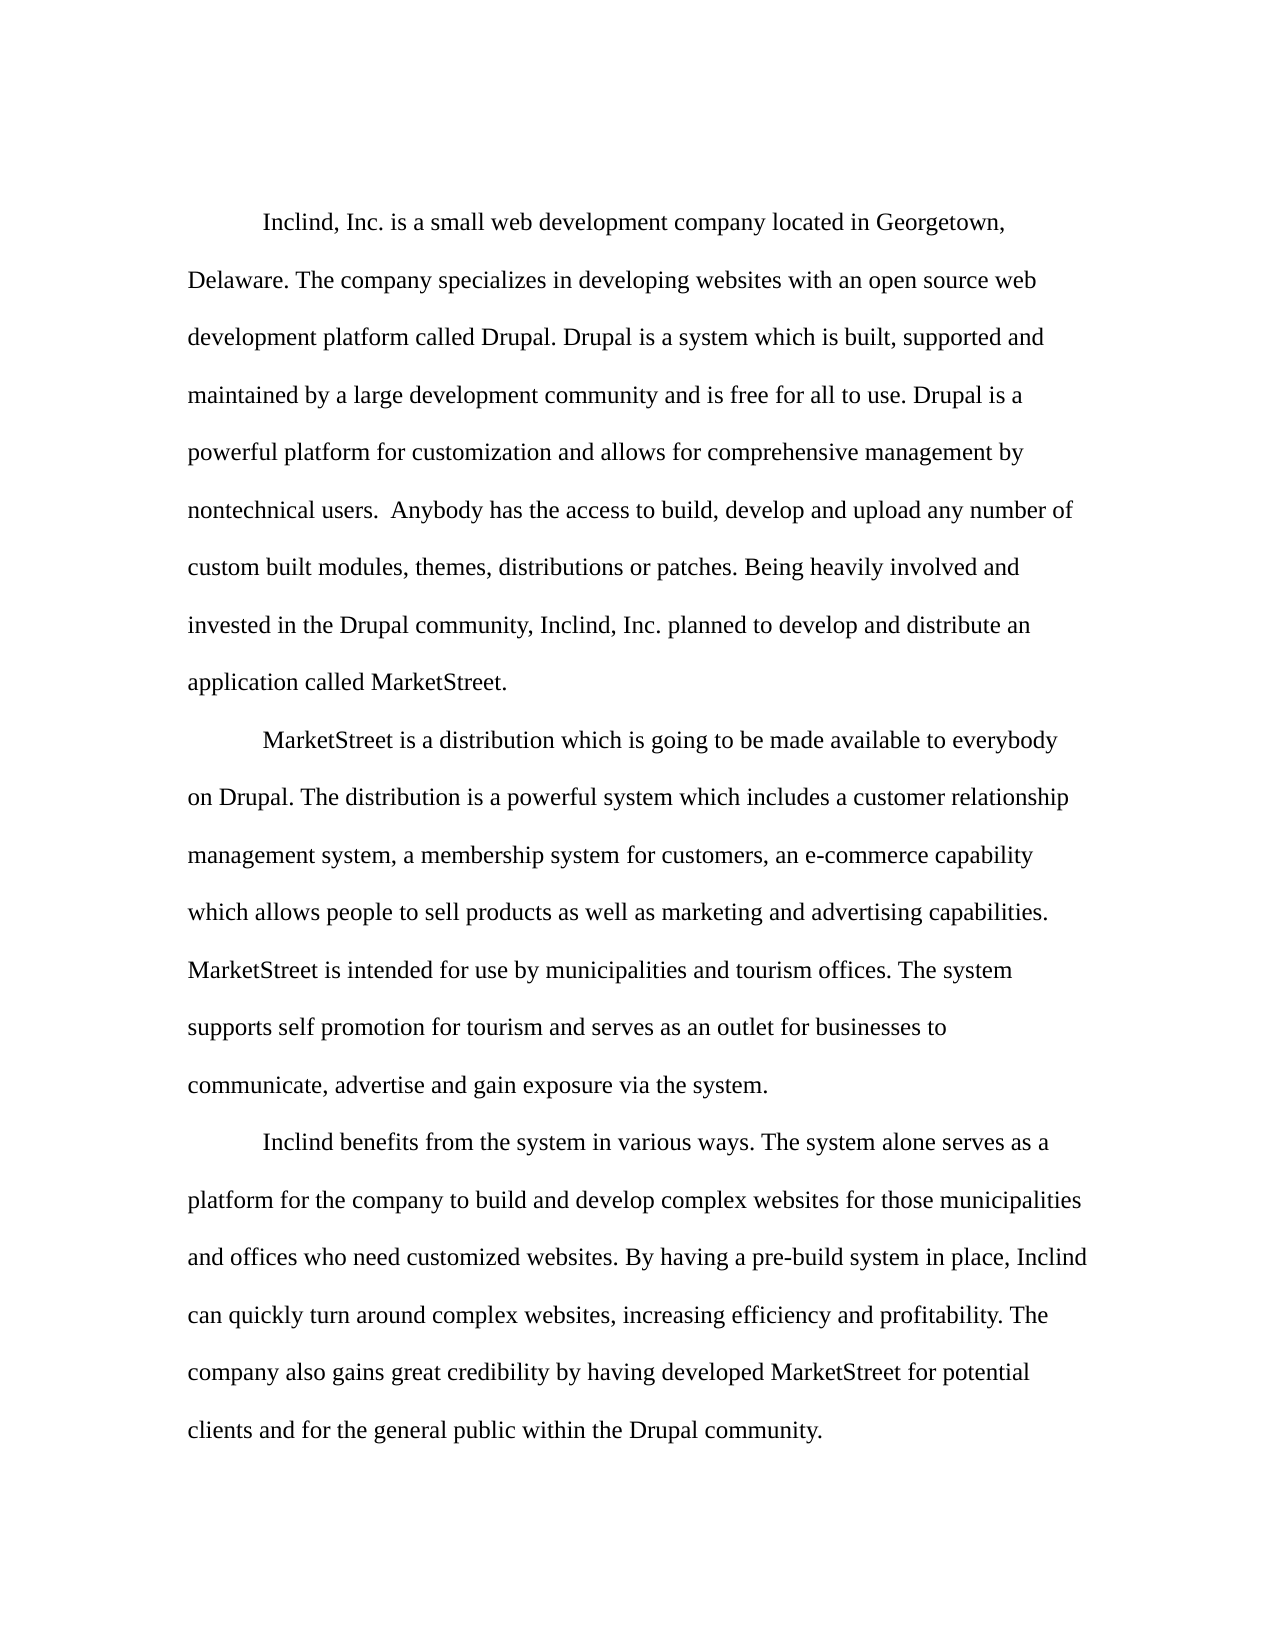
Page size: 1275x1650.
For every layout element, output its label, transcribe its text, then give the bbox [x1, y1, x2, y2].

text MarketStreet is a distribution which is going to be made available to everybody on Drupal. The distribution is a powerful system which includes a customer relationship management system, a membership system for customers, an e-commerce capability which allows people to sell products as well as marketing and advertising capabilities. MarketStreet is intended for use by municipalities and tourism offices. The system supports self promotion for tourism and serves as an outlet for businesses to communicate, advertise and gain exposure via the system. [187, 725, 1087, 1099]
text Inclind benefits from the system in various ways. The system alone serves as a platform for the company to build and develop complex websites for those municipalities and offices who need customized websites. By having a pre-build system in place, Inclind can quickly turn around complex websites, increasing efficiency and profitability. The company also gains great credibility by having developed MarketStreet for potential clients and for the general public within the Drupal community. [187, 1127, 1087, 1444]
text Inclind, Inc. is a small web development company located in Georgetown, Delaware. The company specializes in developing websites with an open source web development platform called Drupal. Drupal is a system which is built, supported and maintained by a large development community and is free for all to use. Drupal is a powerful platform for customization and allows for comprehensive management by nontechnical users. Anybody has the access to build, develop and upload any number of custom built modules, themes, distributions or patches. Being heavily involved and invested in the Drupal community, Inclind, Inc. planned to develop and distribute an application called MarketStreet. [187, 207, 1087, 696]
